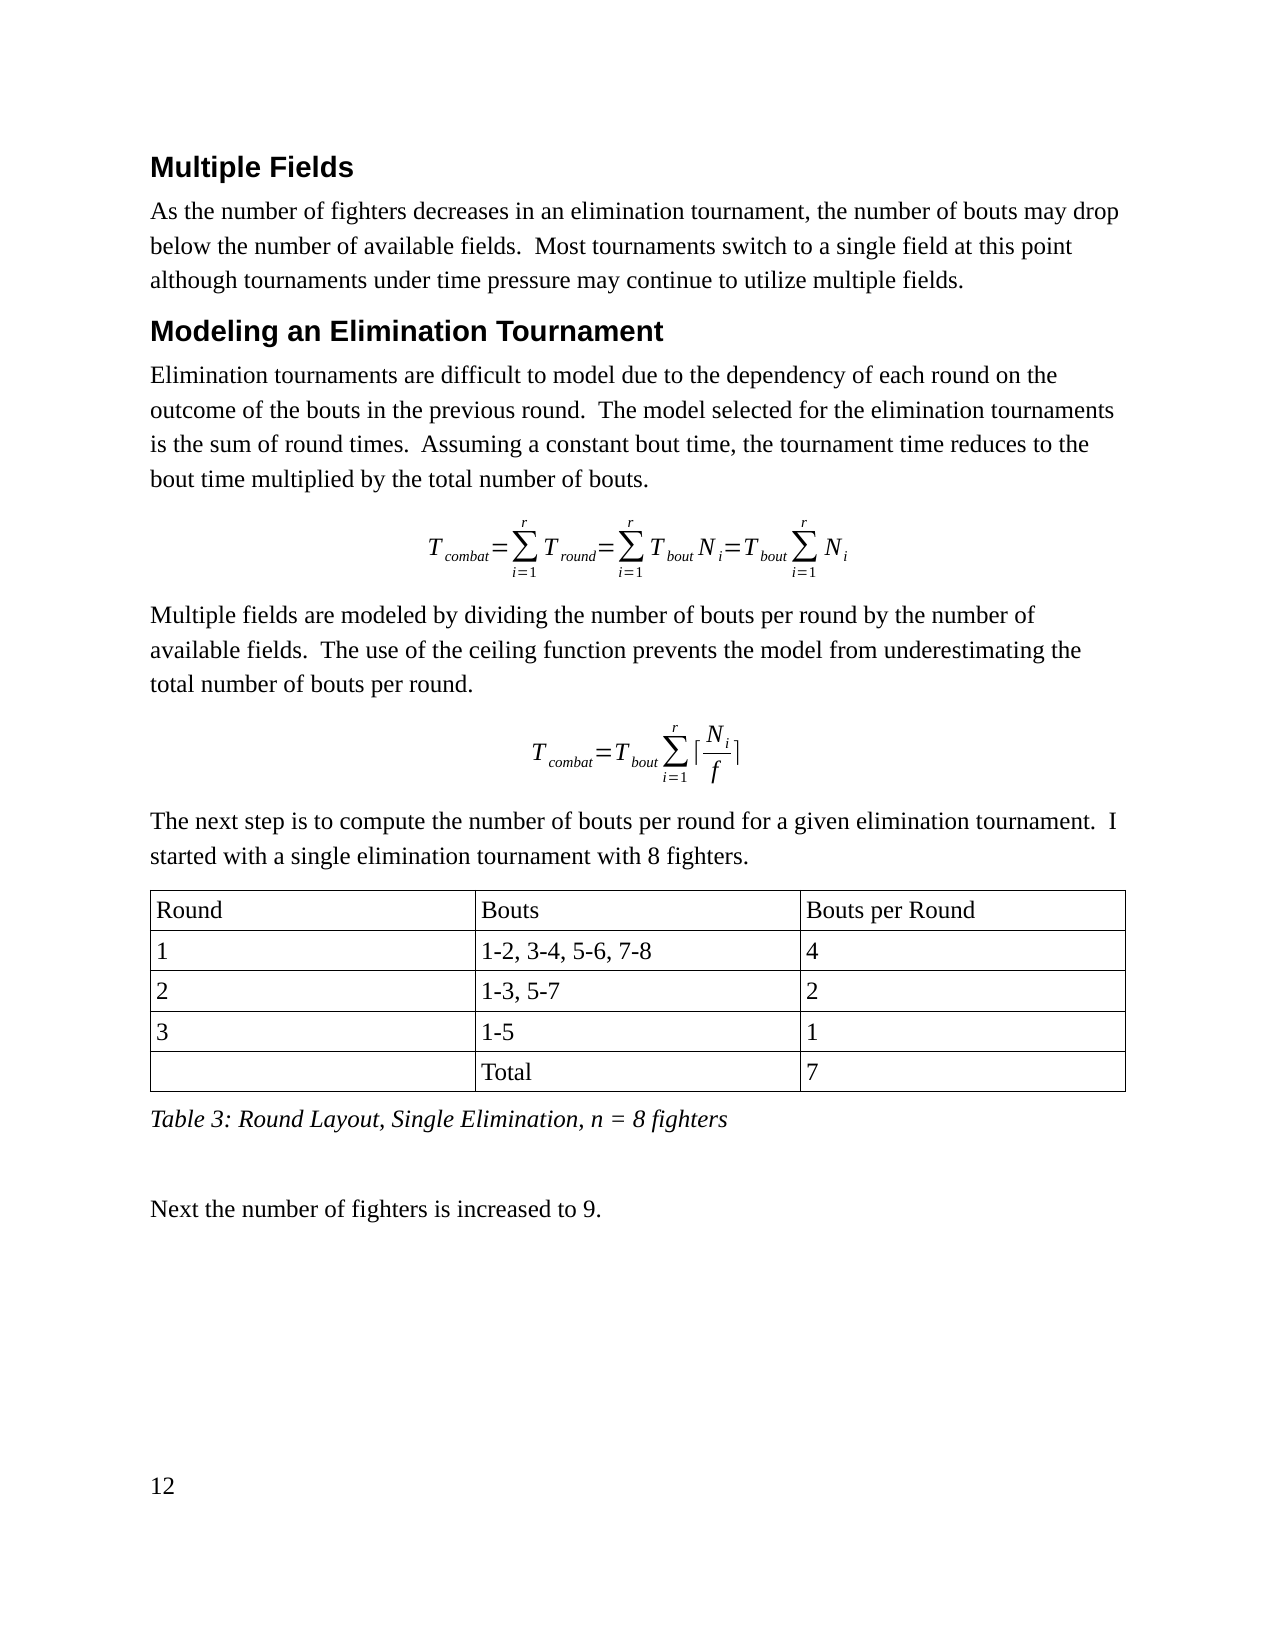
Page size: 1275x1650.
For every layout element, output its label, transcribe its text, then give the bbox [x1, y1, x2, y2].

subtitle Multiple Fields [150, 150, 1125, 184]
text As the number of fighters decreases in an elimination tournament, the number of bouts may drop below the number of available fields. Most tournaments switch to a single field at this point although tournaments under time pressure may continue to utilize multiple fields. [150, 196, 1125, 294]
text Next the number of fighters is increased to 9. [150, 1194, 1125, 1223]
table_cell 7 [801, 1052, 1125, 1091]
table_header Bouts [476, 891, 800, 930]
table_cell 3 [151, 1012, 475, 1051]
table_cell 1 [151, 931, 475, 970]
text Multiple fields are modeled by dividing the number of bouts per round by the number of available fields. The use of the ceiling function prevents the model from underestimating the total number of bouts per round. [150, 601, 1125, 698]
text Elimination tournaments are difficult to model due to the dependency of each round on the outcome of the bouts in the previous round. The model selected for the elimination tournaments is the sum of round times. Assuming a constant bout time, the tournament time reduces to the bout time multiplied by the total number of bouts. [150, 361, 1125, 493]
text Table 3: Round Layout, Single Elimination, n = 8 fighters [150, 1104, 1125, 1133]
text The next step is to compute the number of bouts per round for a given elimination tournament. I started with a single elimination tournament with 8 fighters. [150, 806, 1125, 869]
table_cell [151, 1052, 475, 1091]
table_header Round [151, 891, 475, 930]
table_cell 1-5 [476, 1012, 800, 1051]
subtitle Modeling an Elimination Tournament [150, 314, 1125, 348]
table_cell 1-3, 5-7 [476, 971, 800, 1011]
table_cell 1-2, 3-4, 5-6, 7-8 [476, 931, 800, 970]
table_header Bouts per Round [801, 891, 1125, 930]
table_cell 2 [801, 971, 1125, 1011]
table_cell 4 [801, 931, 1125, 970]
table_cell 2 [151, 971, 475, 1011]
table_cell Total [476, 1052, 800, 1091]
table_cell 1 [801, 1012, 1125, 1051]
